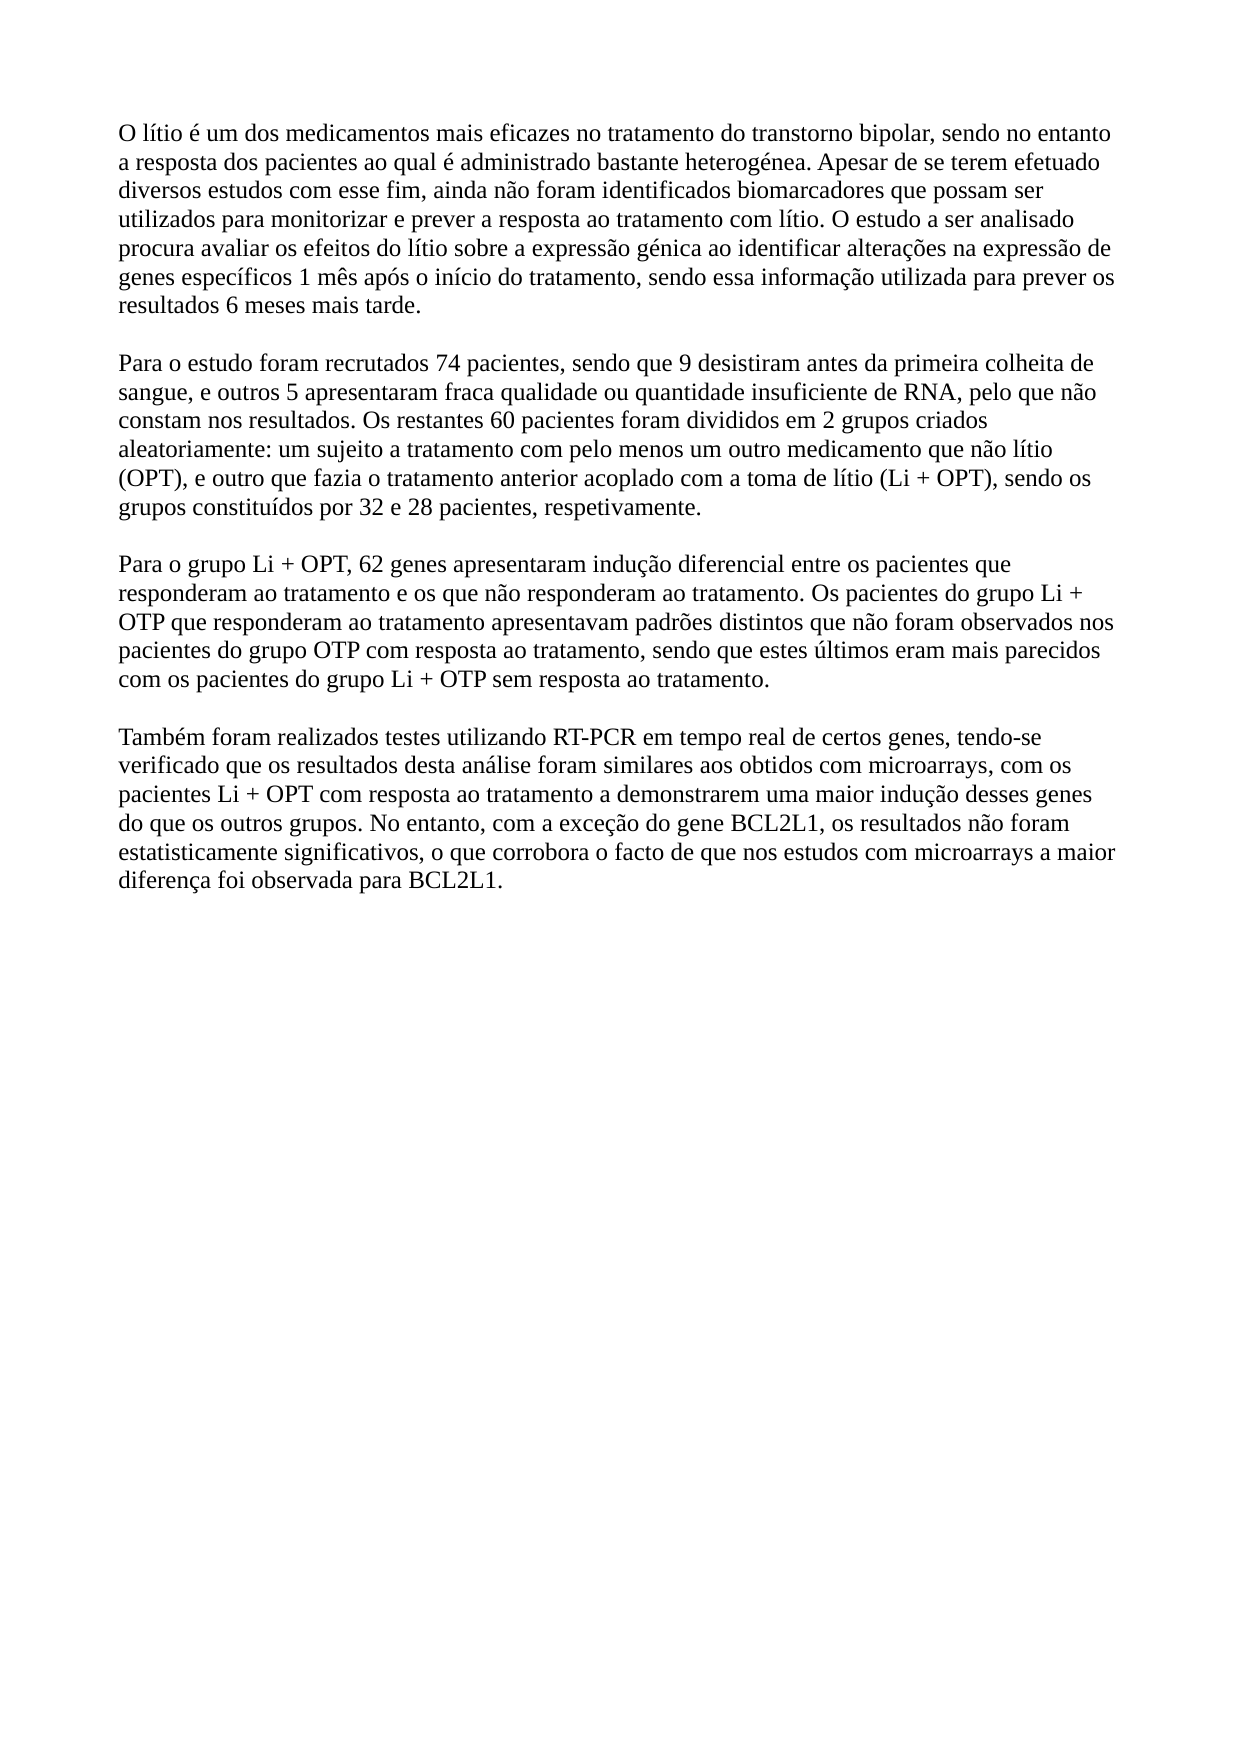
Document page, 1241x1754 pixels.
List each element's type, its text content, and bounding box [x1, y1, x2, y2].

text Para o estudo foram recrutados 74 pacientes, sendo que 9 desistiram antes da primeira colheita de sangue, e outros 5 apresentaram fraca qualidade ou quantidade insuficiente de RNA, pelo que não constam nos resultados. Os restantes 60 pacientes foram divididos em 2 grupos criados aleatoriamente: um sujeito a tratamento com pelo menos um outro medicamento que não lítio (OPT), e outro que fazia o tratamento anterior acoplado com a toma de lítio (Li + OPT), sendo os grupos constituídos por 32 e 28 pacientes, respetivamente. [118, 348, 1122, 521]
text Para o grupo Li + OPT, 62 genes apresentaram indução diferencial entre os pacientes que responderam ao tratamento e os que não responderam ao tratamento. Os pacientes do grupo Li + OTP que responderam ao tratamento apresentavam padrões distintos que não foram observados nos pacientes do grupo OTP com resposta ao tratamento, sendo que estes últimos eram mais parecidos com os pacientes do grupo Li + OTP sem resposta ao tratamento. [118, 549, 1122, 693]
text Também foram realizados testes utilizando RT-PCR em tempo real de certos genes, tendo-se verificado que os resultados desta análise foram similares aos obtidos com microarrays, com os pacientes Li + OPT com resposta ao tratamento a demonstrarem uma maior indução desses genes do que os outros grupos. No entanto, com a exceção do gene BCL2L1, os resultados não foram estatisticamente significativos, o que corrobora o facto de que nos estudos com microarrays a maior diferença foi observada para BCL2L1. [118, 722, 1122, 894]
text O lítio é um dos medicamentos mais eficazes no tratamento do transtorno bipolar, sendo no entanto a resposta dos pacientes ao qual é administrado bastante heterogénea. Apesar de se terem efetuado diversos estudos com esse fim, ainda não foram identificados biomarcadores que possam ser utilizados para monitorizar e prever a resposta ao tratamento com lítio. O estudo a ser analisado procura avaliar os efeitos do lítio sobre a expressão génica ao identificar alterações na expressão de genes específicos 1 mês após o início do tratamento, sendo essa informação utilizada para prever os resultados 6 meses mais tarde. [118, 118, 1122, 319]
